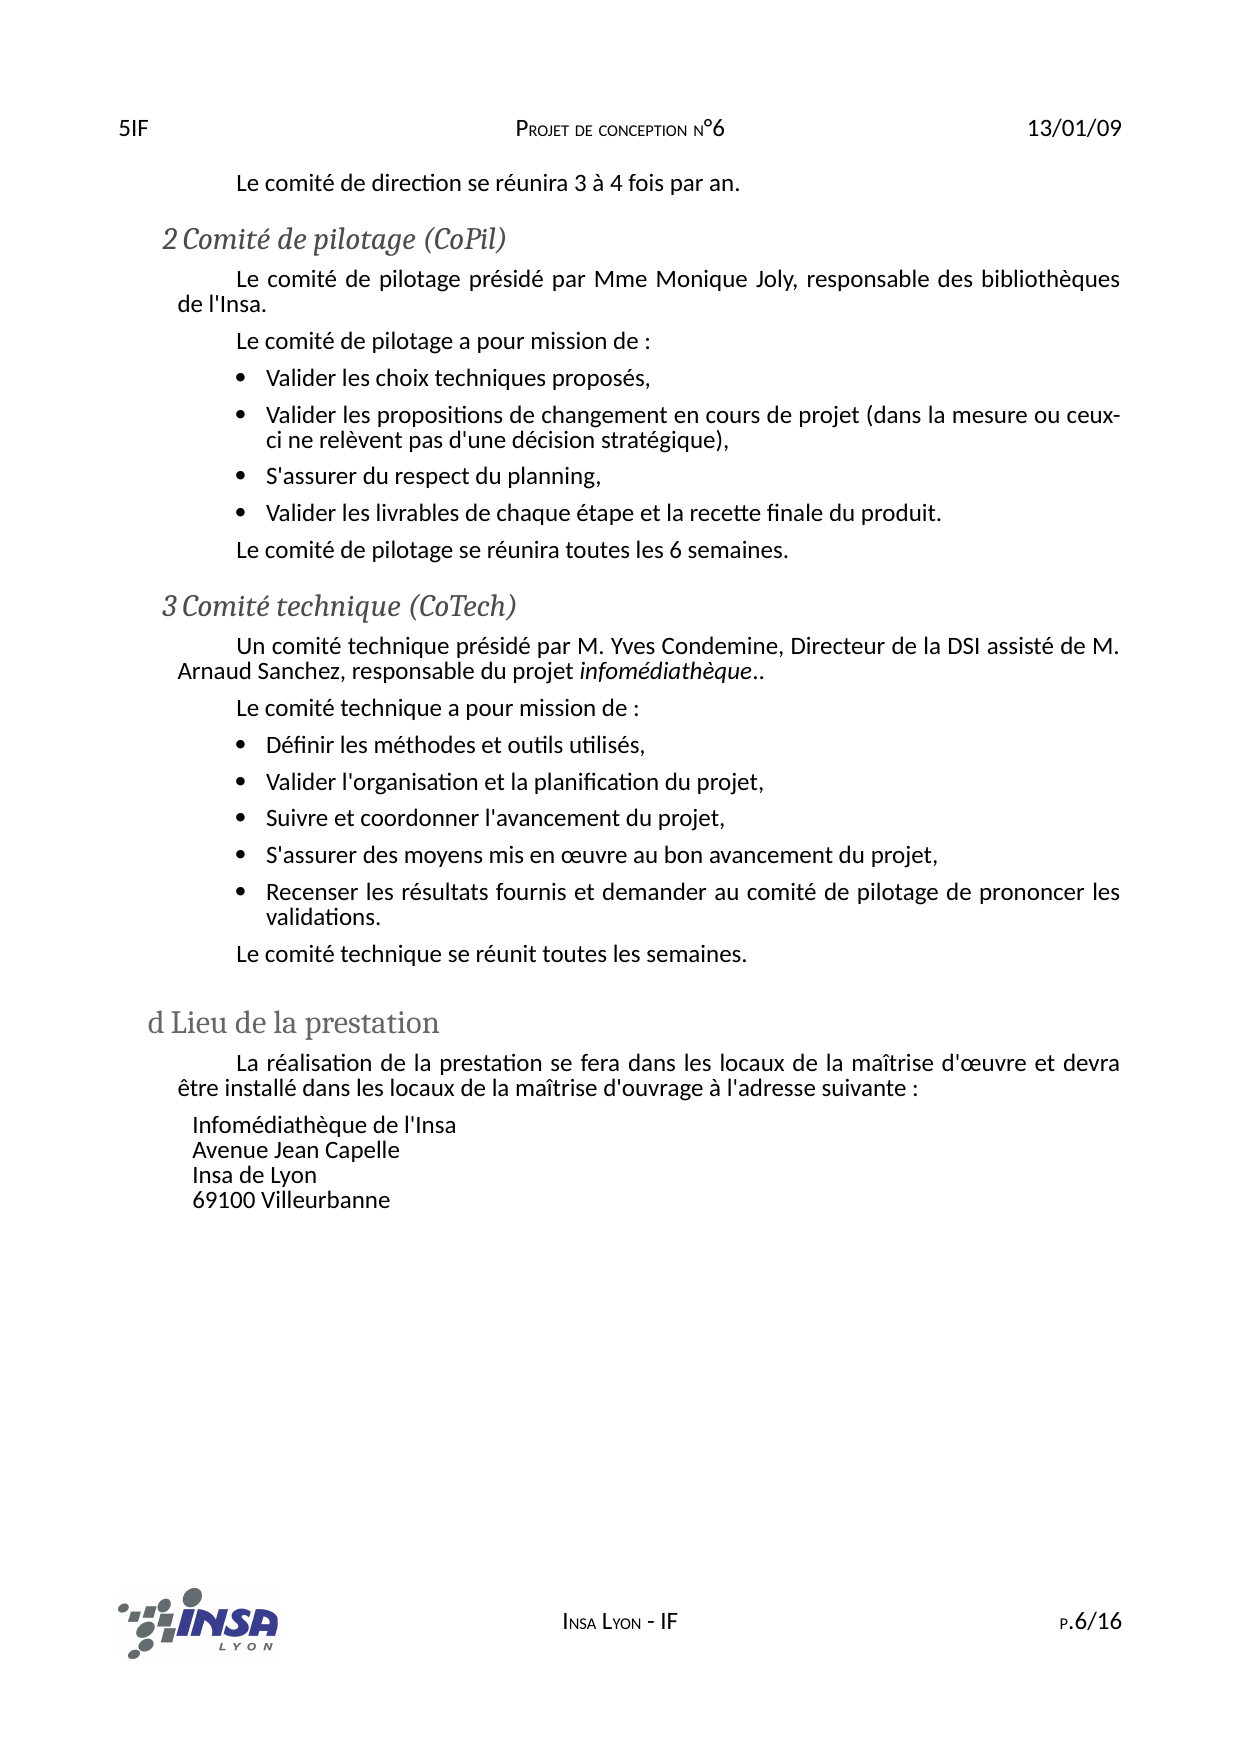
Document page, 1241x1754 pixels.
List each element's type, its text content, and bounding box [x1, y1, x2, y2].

subtitle Lieu de la prestation [118, 1004, 1122, 1041]
text Le comité de pilotage se réunira toutes les 6 semaines. [177, 539, 1122, 564]
text Le comité de pilotage présidé par Mme Monique Joly, responsable des bibliothèques de l'Insa. [177, 269, 1122, 319]
list Valider l'organisation et la planification du projet, [236, 771, 1122, 796]
text Le comité technique a pour mission de : [177, 698, 1122, 723]
list Définir les méthodes et outils utilisés, [236, 734, 1122, 759]
list Suivre et coordonner l'avancement du projet, [236, 808, 1122, 833]
text La réalisation de la prestation se fera dans les locaux de la maîtrise d'œuvre et devra être installé dans les locaux de la maîtrise d'ouvrage à l'adresse suivante : [177, 1053, 1122, 1103]
subtitle Comité technique (CoTech) [118, 588, 1122, 624]
text Le comité de pilotage a pour mission de : [177, 331, 1122, 356]
list Valider les livrables de chaque étape et la recette finale du produit. [236, 503, 1122, 528]
text Infomédiathèque de l'Insa Avenue Jean Capelle Insa de Lyon 69100 Villeurbanne [118, 1115, 1122, 1215]
list S'assurer du respect du planning, [236, 466, 1122, 491]
text Le comité de direction se réunira 3 à 4 fois par an. [177, 173, 1122, 198]
list Recenser les résultats fournis et demander au comité de pilotage de prononcer les validations. [236, 882, 1122, 932]
list Valider les propositions de changement en cours de projet (dans la mesure ou ceux-ci ne relèvent pas d'une décision stratégique), [236, 404, 1122, 454]
list Valider les choix techniques proposés, [236, 367, 1122, 392]
subtitle Comité de pilotage (CoPil) [118, 221, 1122, 257]
text Le comité technique se réunit toutes les semaines. [177, 943, 1122, 968]
picture [118, 1588, 278, 1659]
list S'assurer des moyens mis en œuvre au bon avancement du projet, [236, 845, 1122, 870]
text Un comité technique présidé par M. Yves Condemine, Directeur de la DSI assisté de M. Arnaud Sanchez, responsable du projet infomédiathèque.. [177, 636, 1122, 686]
